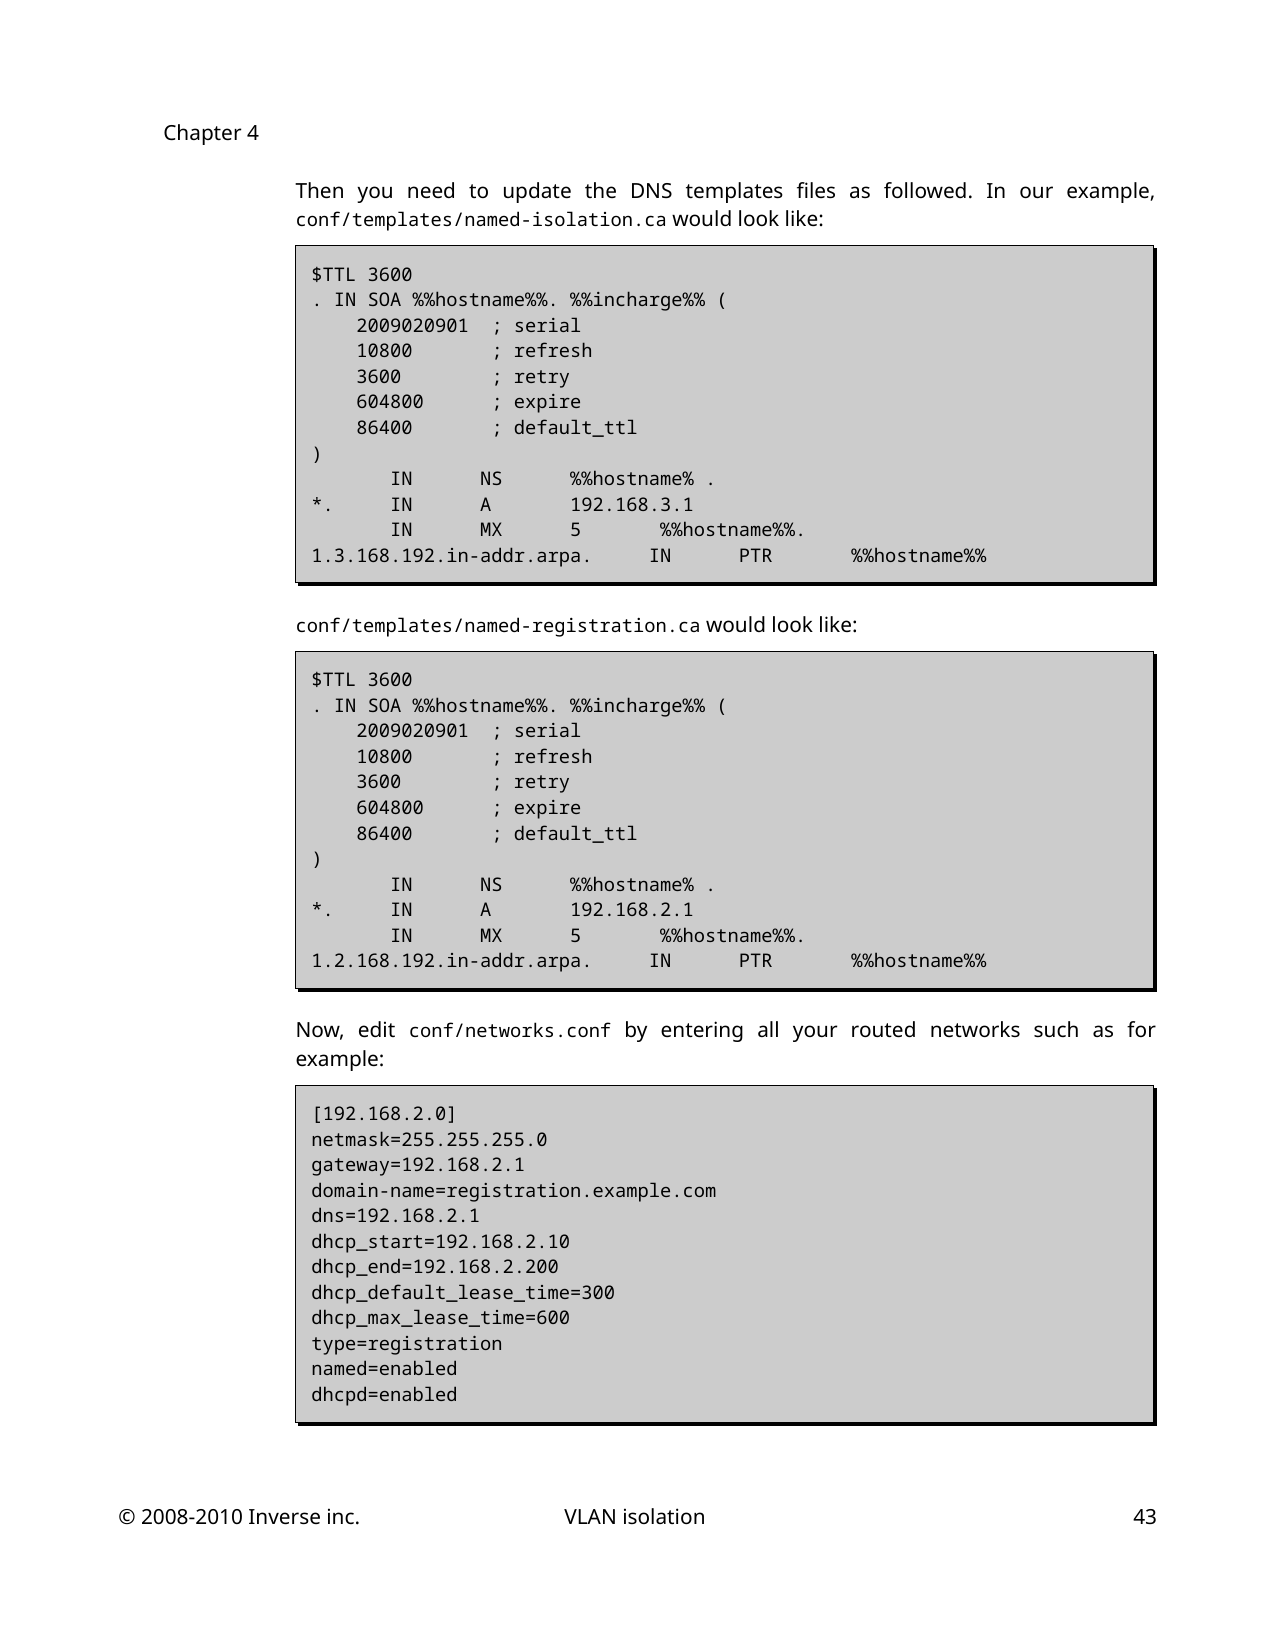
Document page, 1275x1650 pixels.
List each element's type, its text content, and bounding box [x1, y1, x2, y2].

text Then you need to update the DNS templates files as followed. In our example, conf/templates/named-isolation.ca would look like: [295, 176, 1157, 233]
text $TTL 3600 . IN SOA %%hostname%%. %%incharge%% ( 2009020901 ; serial 10800 ; refresh 3600 ; retry 604800 ; expire 86400 ; default_ttl ) IN NS %%hostname% . *. IN A 192.168.2.1 IN MX 5 %%hostname%%. 1.2.168.192.in-addr.arpa. IN PTR %%hostname%% [296, 652, 1153, 988]
text conf/templates/named-registration.ca would look like: [295, 610, 1157, 638]
text $TTL 3600 . IN SOA %%hostname%%. %%incharge%% ( 2009020901 ; serial 10800 ; refresh 3600 ; retry 604800 ; expire 86400 ; default_ttl ) IN NS %%hostname% . *. IN A 192.168.3.1 IN MX 5 %%hostname%%. 1.3.168.192.in-addr.arpa. IN PTR %%hostname%% [296, 246, 1153, 582]
text [192.168.2.0] netmask=255.255.255.0 gateway=192.168.2.1 domain-name=registration.example.com dns=192.168.2.1 dhcp_start=192.168.2.10 dhcp_end=192.168.2.200 dhcp_default_lease_time=300 dhcp_max_lease_time=600 type=registration named=enabled dhcpd=enabled [296, 1086, 1153, 1422]
text Now, edit conf/networks.conf by entering all your routed networks such as for example: [295, 1015, 1157, 1072]
